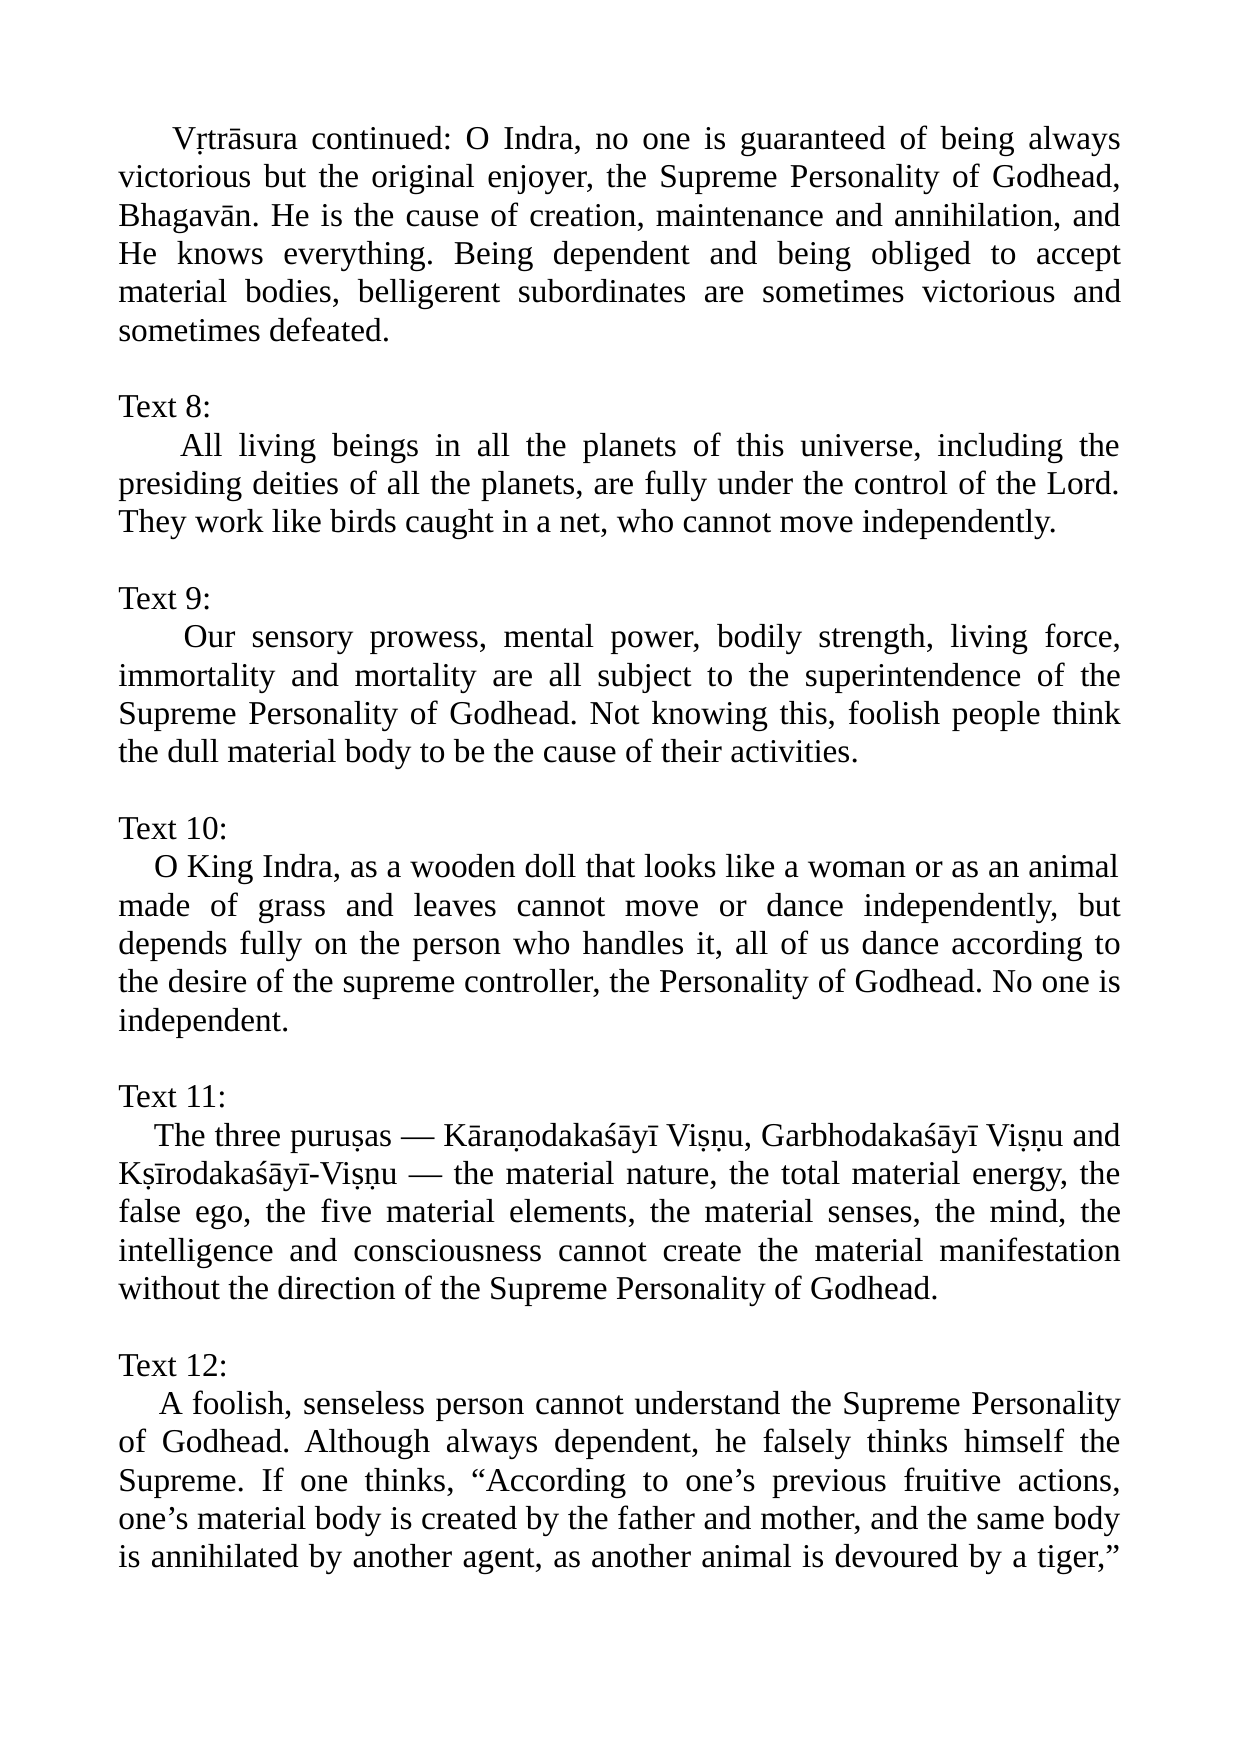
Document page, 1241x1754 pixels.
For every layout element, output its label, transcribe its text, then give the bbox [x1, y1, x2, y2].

text All living beings in all the planets of this universe, including the presiding deities of all the planets, are fully under the control of the Lord. They work like birds caught in a net, who cannot move independently. [118, 425, 1122, 540]
text Text 11: [118, 1076, 1122, 1115]
text O King Indra, as a wooden doll that looks like a woman or as an animal made of grass and leaves cannot move or dance independently, but depends fully on the person who handles it, all of us dance according to the desire of the supreme controller, the Personality of Godhead. No one is independent. [118, 846, 1122, 1038]
text The three puruṣas — Kāraṇodakaśāyī Viṣṇu, Garbhodakaśāyī Viṣṇu and Kṣīrodakaśāyī-Viṣṇu — the material nature, the total material energy, the false ego, the five material elements, the material senses, the mind, the intelligence and consciousness cannot create the material manifestation without the direction of the Supreme Personality of Godhead. [118, 1115, 1122, 1306]
text Our sensory prowess, mental power, bodily strength, living force, immortality and mortality are all subject to the superintendence of the Supreme Personality of Godhead. Not knowing this, foolish people think the dull material body to be the cause of their activities. [118, 616, 1122, 770]
text Text 9: [118, 578, 1122, 616]
text Text 8: [118, 386, 1122, 425]
text Vṛtrāsura continued: O Indra, no one is guaranteed of being always victorious but the original enjoyer, the Supreme Personality of Godhead, Bhagavān. He is the cause of creation, maintenance and annihilation, and He knows everything. Being dependent and being obliged to accept material bodies, belligerent subordinates are sometimes victorious and sometimes defeated. [118, 118, 1122, 348]
text Text 10: [118, 808, 1122, 846]
text A foolish, senseless person cannot understand the Supreme Personality of Godhead. Although always dependent, he falsely thinks himself the Supreme. If one thinks, “According to one’s previous fruitive actions, one’s material body is created by the father and mother, and the same body is annihilated by another agent, as another animal is devoured by a tiger,” [118, 1383, 1122, 1575]
text Text 12: [118, 1345, 1122, 1383]
